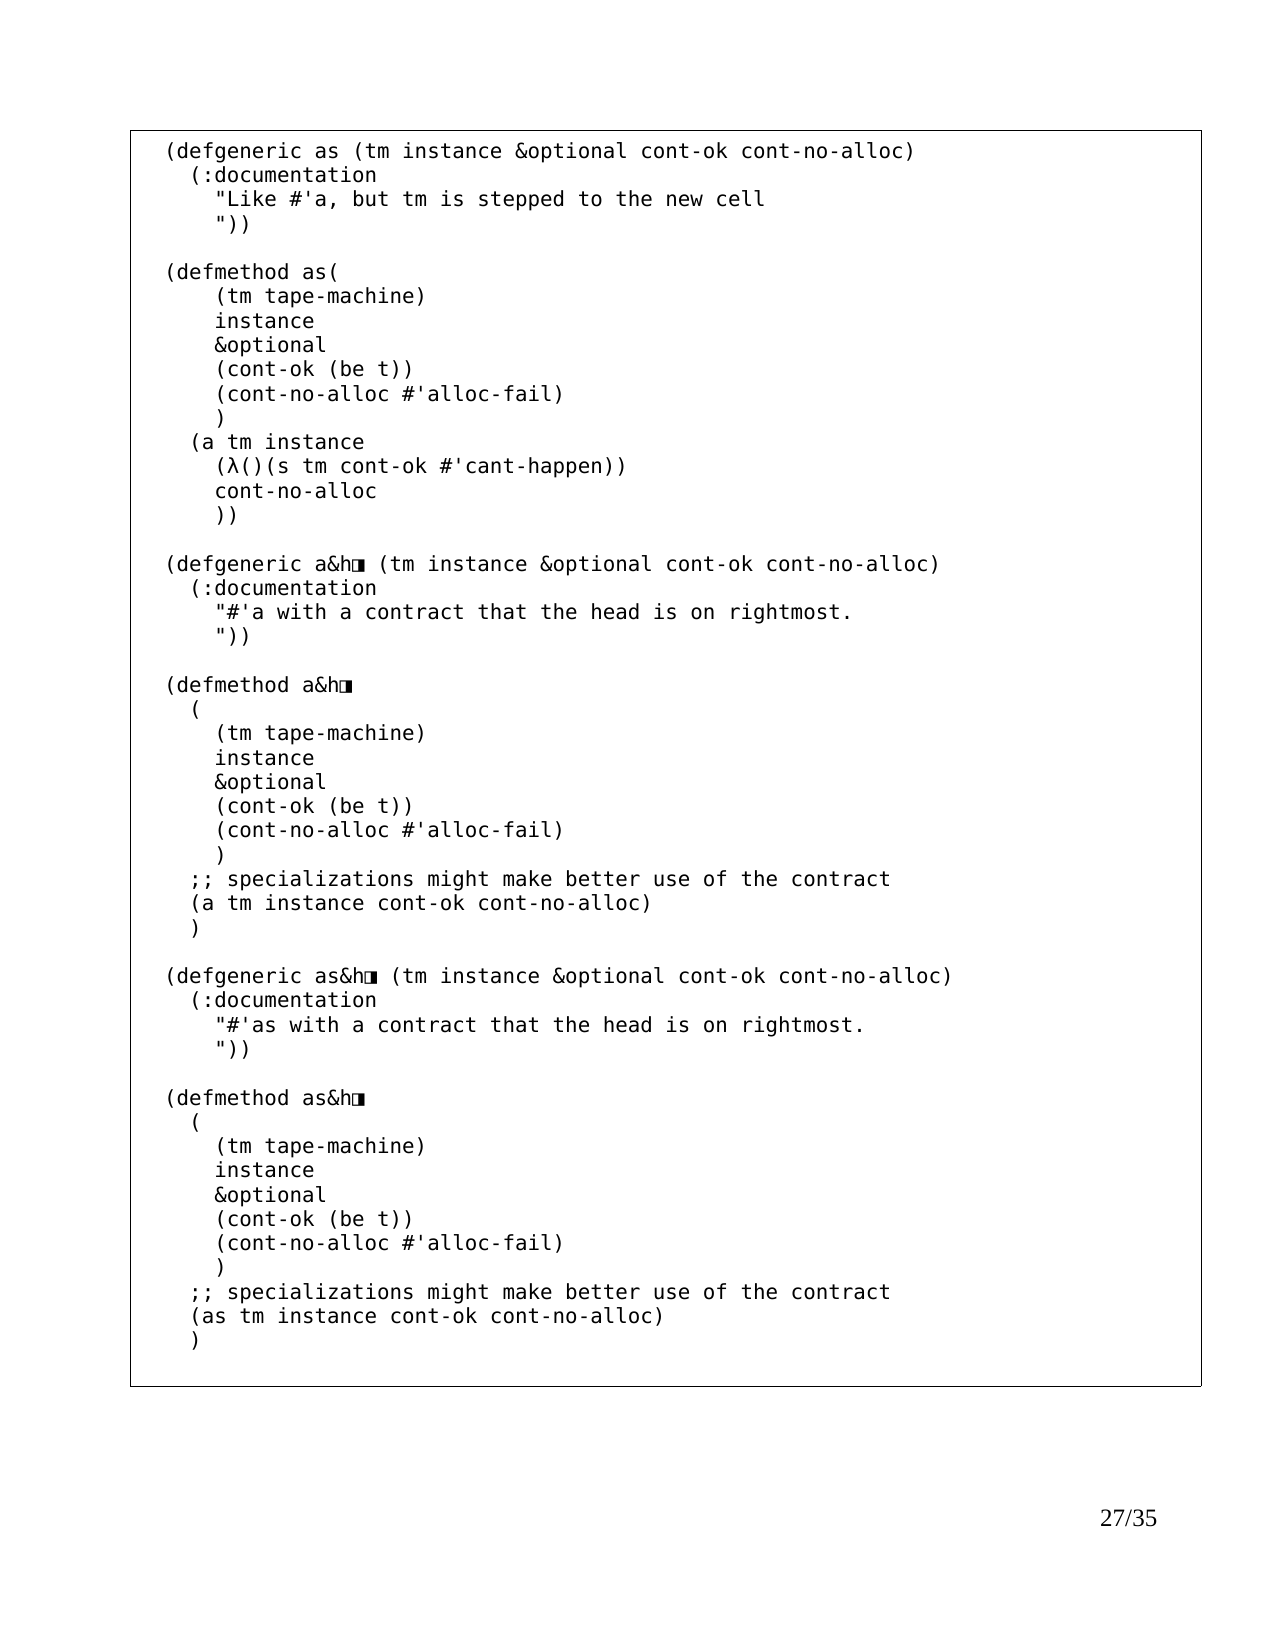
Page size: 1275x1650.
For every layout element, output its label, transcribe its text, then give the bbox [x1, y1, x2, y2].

text (λ()(s tm cont-ok #'cant-happen)) [139, 454, 1192, 479]
text instance [139, 309, 1192, 333]
text (defmethod a&h◨ [139, 673, 1192, 697]
text ")) [139, 212, 1192, 236]
text "#'a with a contract that the head is on rightmost. [139, 600, 1192, 624]
text (cont-ok (be t)) [139, 1207, 1192, 1231]
text (a tm instance [139, 430, 1192, 454]
text ;; specializations might make better use of the contract [139, 1280, 1192, 1304]
text ")) [139, 1037, 1192, 1061]
text &optional [139, 770, 1192, 794]
text (tm tape-machine) [139, 1134, 1192, 1158]
text instance [139, 1158, 1192, 1183]
text (a tm instance cont-ok cont-no-alloc) [139, 891, 1192, 916]
text (defgeneric as (tm instance &optional cont-ok cont-no-alloc) [139, 139, 1192, 163]
text )) [139, 503, 1192, 527]
text ) [139, 1255, 1192, 1280]
text (cont-no-alloc #'alloc-fail) [139, 818, 1192, 843]
text (tm tape-machine) [139, 721, 1192, 746]
text (cont-ok (be t)) [139, 794, 1192, 818]
text (defmethod as&h◨ [139, 1086, 1192, 1110]
text ")) [139, 624, 1192, 649]
text instance [139, 746, 1192, 770]
text (:documentation [139, 163, 1192, 187]
text (cont-no-alloc #'alloc-fail) [139, 1231, 1192, 1255]
text &optional [139, 1183, 1192, 1207]
text ) [139, 916, 1192, 940]
text (:documentation [139, 988, 1192, 1013]
text (defmethod as( [139, 260, 1192, 284]
text ;; specializations might make better use of the contract [139, 867, 1192, 891]
text ( [139, 697, 1192, 721]
text (tm tape-machine) [139, 284, 1192, 309]
text ( [139, 1110, 1192, 1134]
text ) [139, 406, 1192, 430]
text "#'as with a contract that the head is on rightmost. [139, 1013, 1192, 1037]
text ) [139, 843, 1192, 867]
text cont-no-alloc [139, 479, 1192, 503]
text (cont-ok (be t)) [139, 357, 1192, 382]
text (:documentation [139, 576, 1192, 600]
text (cont-no-alloc #'alloc-fail) [139, 382, 1192, 406]
text "Like #'a, but tm is stepped to the new cell [139, 187, 1192, 212]
text &optional [139, 333, 1192, 357]
text ) [139, 1328, 1192, 1352]
text (as tm instance cont-ok cont-no-alloc) [139, 1304, 1192, 1328]
text (defgeneric a&h◨ (tm instance &optional cont-ok cont-no-alloc) [139, 552, 1192, 576]
text (defgeneric as&h◨ (tm instance &optional cont-ok cont-no-alloc) [139, 964, 1192, 988]
